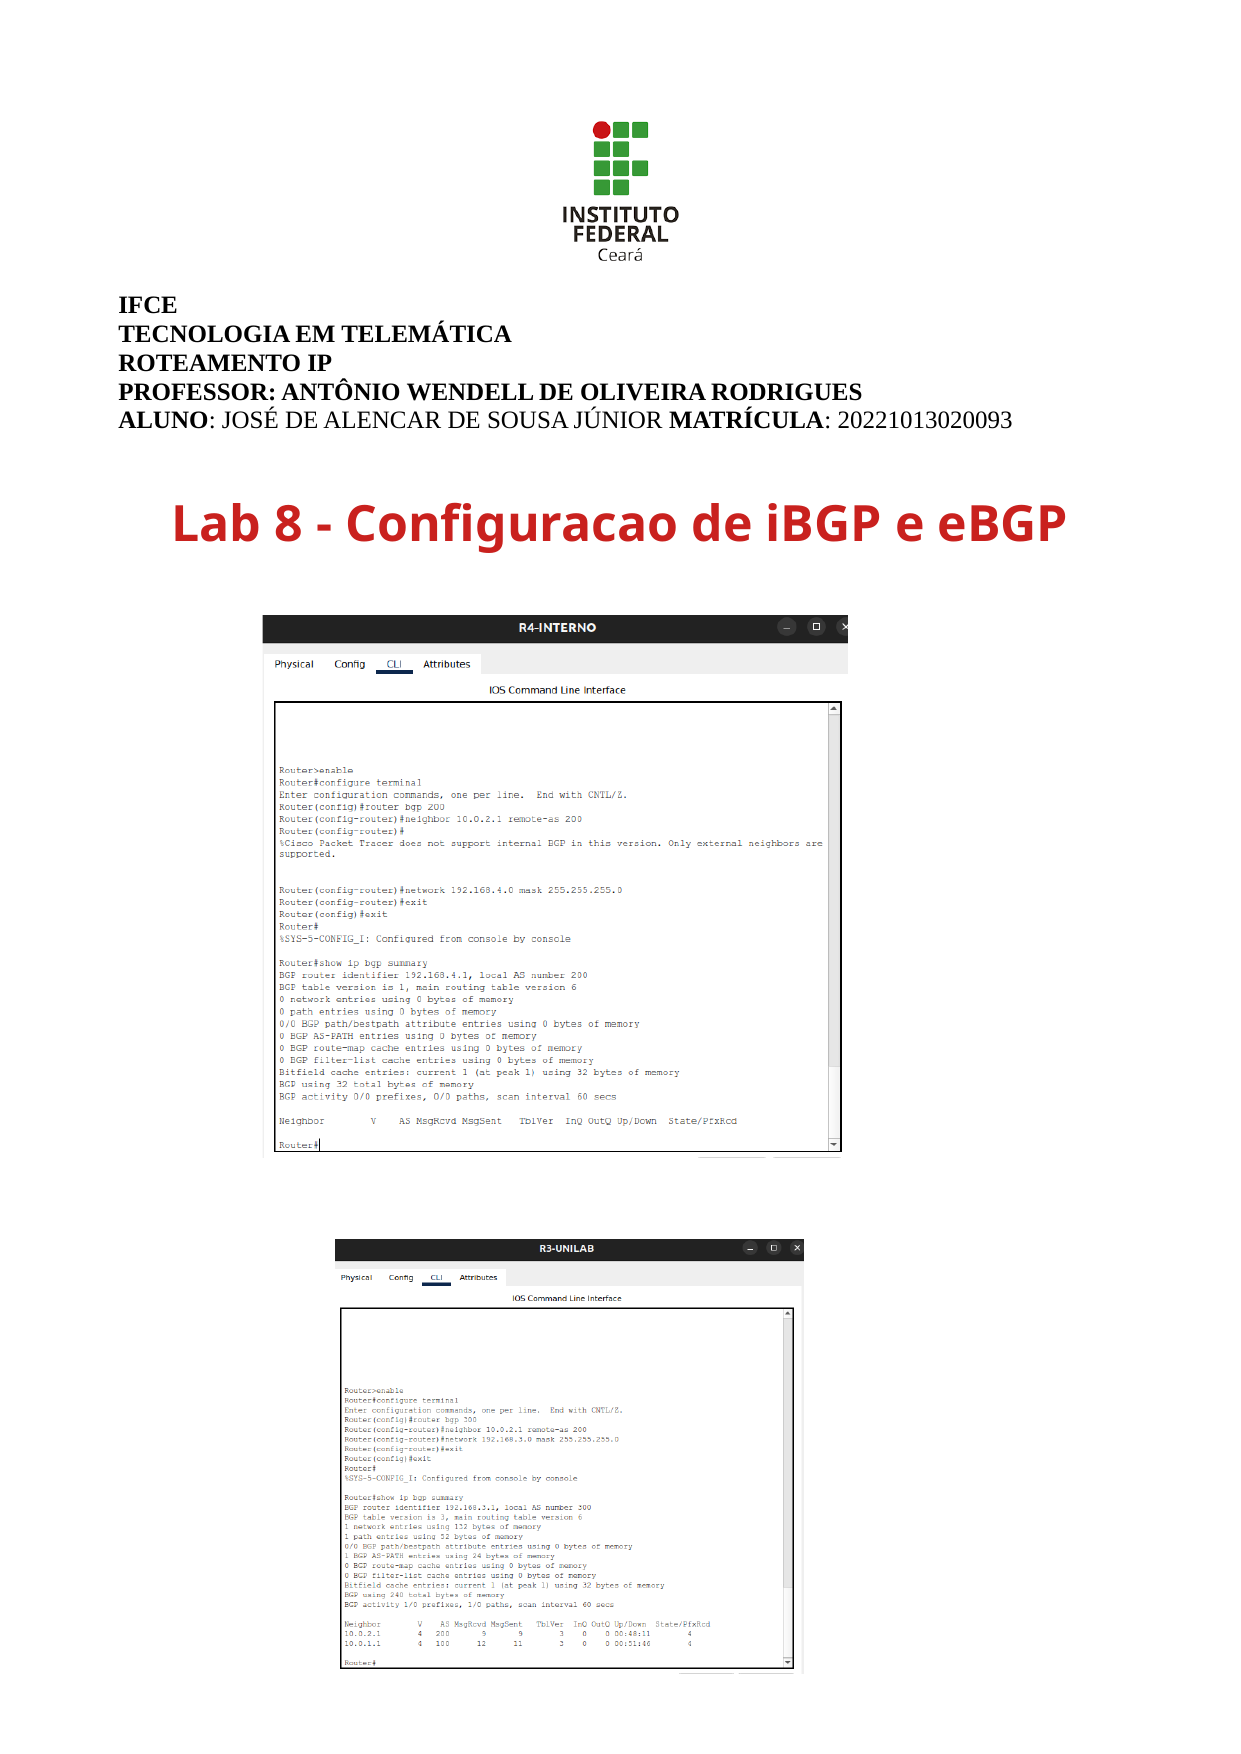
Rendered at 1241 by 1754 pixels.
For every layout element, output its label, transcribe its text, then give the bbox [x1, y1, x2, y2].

text PROFESSOR: ANTÔNIO WENDELL DE OLIVEIRA RODRIGUES [118, 377, 1122, 406]
text IFCE [118, 291, 1122, 319]
text ROTEAMENTO IP [118, 348, 1122, 377]
subtitle Lab 8 - Configuracao de iBGP e eBGP [118, 488, 1122, 556]
picture [262, 615, 848, 1158]
text ALUNO: JOSÉ DE ALENCAR DE SOUSA JÚNIOR MATRÍCULA: 20221013020093 [118, 406, 1122, 434]
picture [514, 118, 726, 268]
picture [335, 1239, 804, 1674]
text TECNOLOGIA EM TELEMÁTICA [118, 319, 1122, 348]
